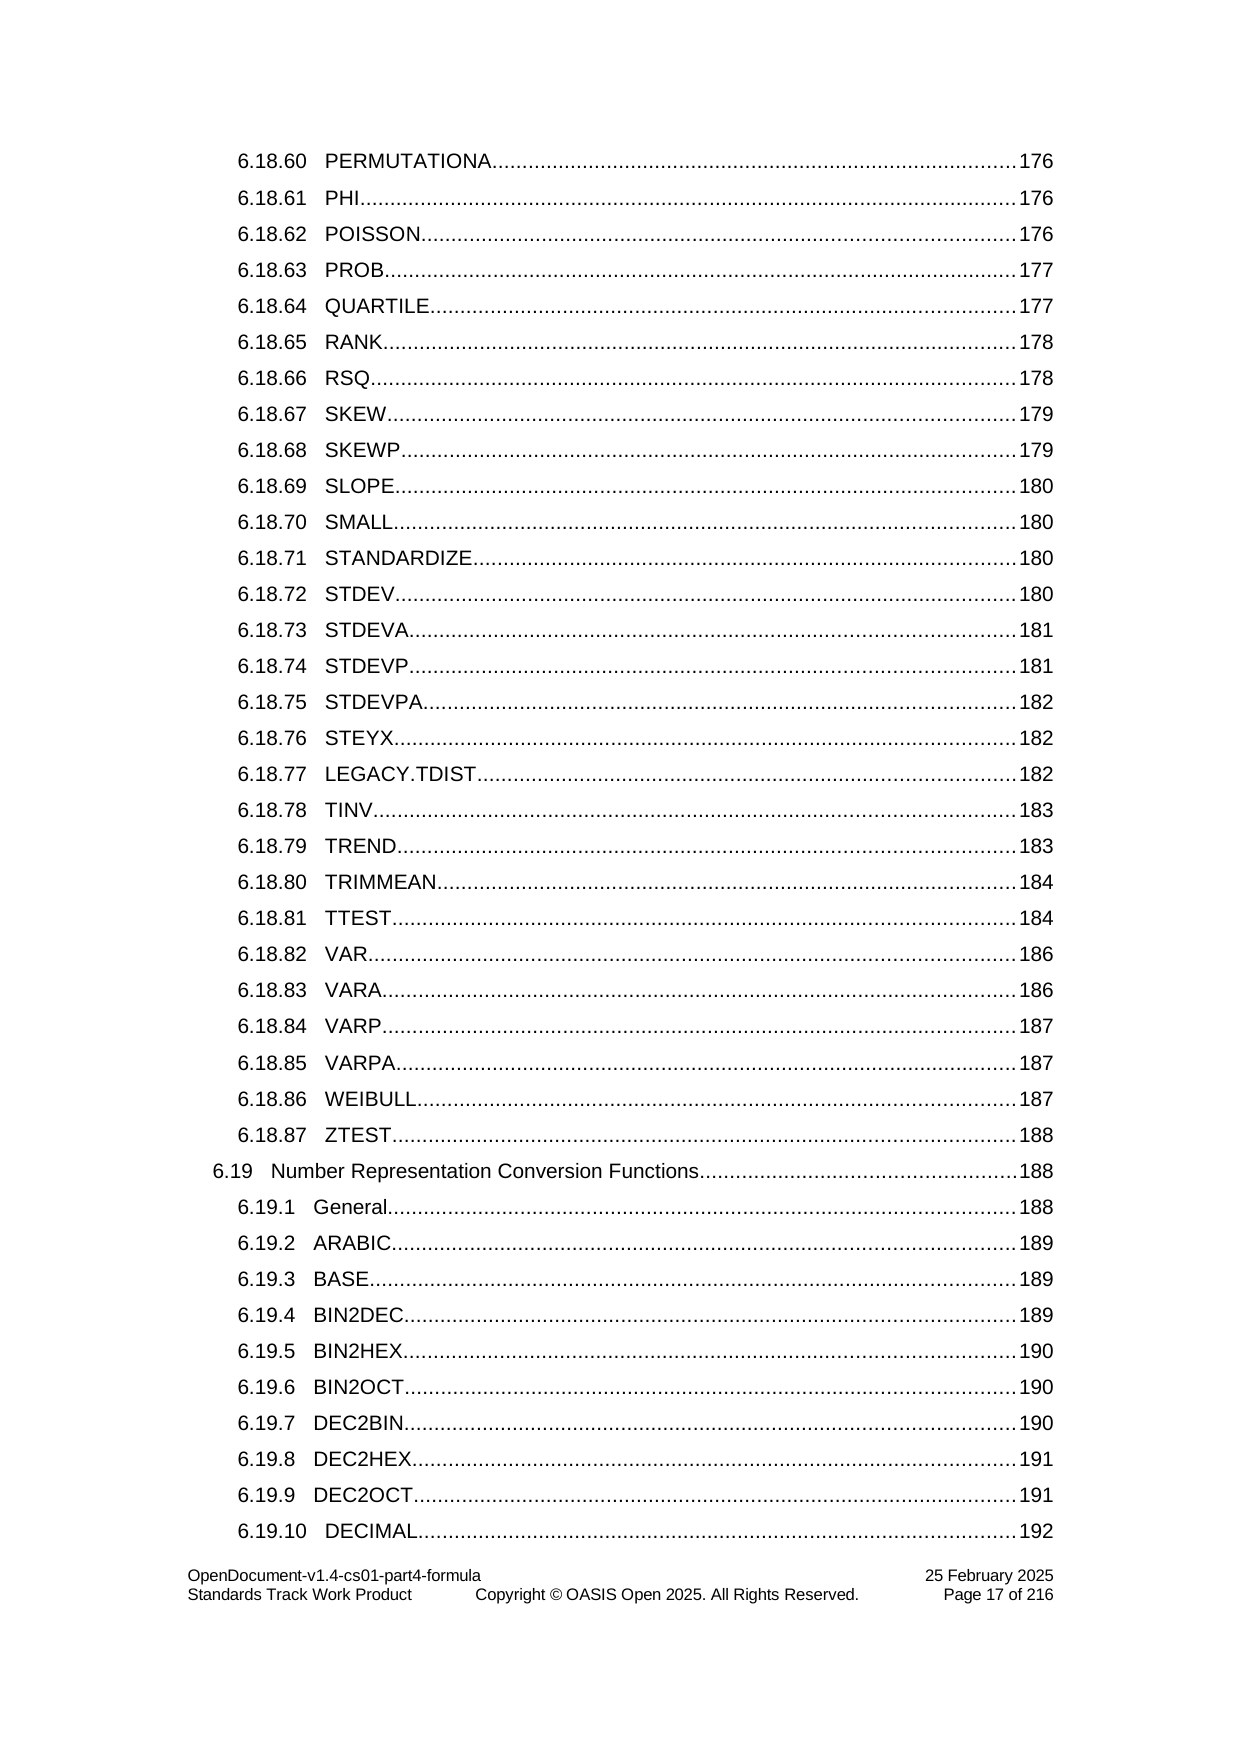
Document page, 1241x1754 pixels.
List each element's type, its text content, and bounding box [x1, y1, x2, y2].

text 6.18.67 SKEW 179 [237, 402, 1053, 426]
text 6.18.78 TINV 183 [237, 799, 1053, 822]
text 6.18.82 VAR 186 [237, 943, 1053, 966]
text 6.18.87 ZTEST 188 [237, 1123, 1053, 1147]
text 6.19.4 BIN2DEC 189 [237, 1303, 1053, 1327]
text 6.18.64 QUARTILE 177 [237, 294, 1053, 318]
text 6.18.65 RANK 178 [237, 330, 1053, 354]
text 6.19.5 BIN2HEX 190 [237, 1339, 1053, 1363]
text 6.18.69 SLOPE 180 [237, 474, 1053, 498]
text 6.18.71 STANDARDIZE 180 [237, 546, 1053, 570]
text 6.19.10 DECIMAL 192 [237, 1519, 1053, 1543]
text 6.19.7 DEC2BIN 190 [237, 1411, 1053, 1435]
text 6.18.76 STEYX 182 [237, 727, 1053, 750]
text 6.18.77 LEGACY.TDIST 182 [237, 763, 1053, 786]
text 6.18.86 WEIBULL 187 [237, 1087, 1053, 1111]
text 6.18.85 VARPA 187 [237, 1051, 1053, 1074]
text 6.19 Number Representation Conversion Functions 188 [212, 1159, 1053, 1183]
text 6.18.66 RSQ 178 [237, 366, 1053, 390]
text 6.19.3 BASE 189 [237, 1267, 1053, 1291]
text 6.18.79 TREND 183 [237, 835, 1053, 858]
text 6.18.68 SKEWP 179 [237, 438, 1053, 462]
text 6.18.74 STDEVP 181 [237, 654, 1053, 678]
text 6.19.1 General 188 [237, 1195, 1053, 1219]
text 6.18.72 STDEV 180 [237, 582, 1053, 606]
text 6.18.81 TTEST 184 [237, 907, 1053, 930]
text 6.19.6 BIN2OCT 190 [237, 1375, 1053, 1399]
text 6.19.8 DEC2HEX 191 [237, 1447, 1053, 1471]
text 6.18.61 PHI 176 [237, 186, 1053, 209]
text 6.19.9 DEC2OCT 191 [237, 1483, 1053, 1507]
text 6.18.75 STDEVPA 182 [237, 691, 1053, 714]
text 6.18.70 SMALL 180 [237, 510, 1053, 534]
text 6.18.60 PERMUTATIONA 176 [237, 150, 1053, 173]
text 6.18.80 TRIMMEAN 184 [237, 871, 1053, 894]
text 6.18.83 VARA 186 [237, 979, 1053, 1002]
text 6.18.63 PROB 177 [237, 258, 1053, 282]
text 6.18.62 POISSON 176 [237, 222, 1053, 246]
text 6.18.73 STDEVA 181 [237, 618, 1053, 642]
text 6.18.84 VARP 187 [237, 1015, 1053, 1038]
text 6.19.2 ARABIC 189 [237, 1231, 1053, 1255]
